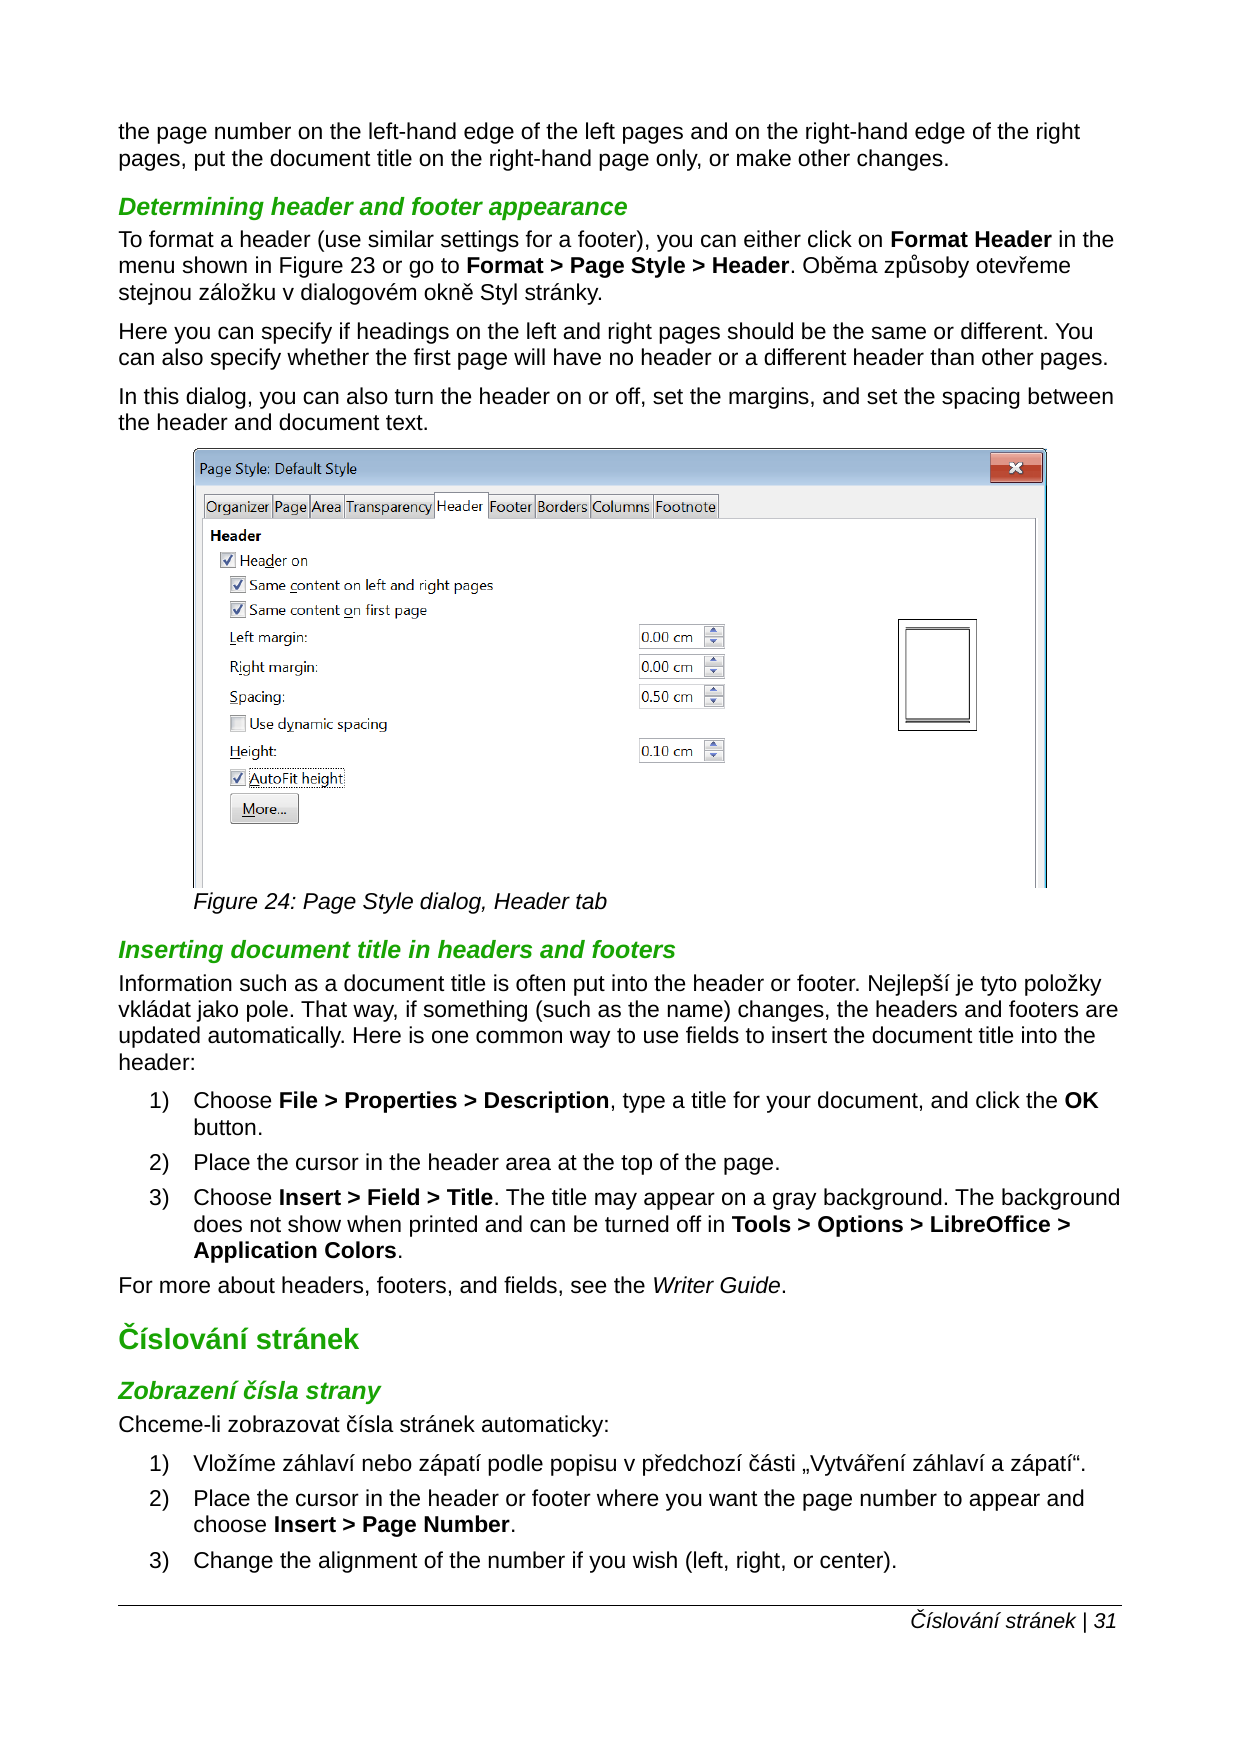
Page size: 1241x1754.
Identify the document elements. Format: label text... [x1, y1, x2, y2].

text Figure 24: Page Style dialog, Header tab [193, 888, 1047, 914]
text Here you can specify if headings on the left and right pages should be the same or different. You can also specify whether the first page will have no header or a different header than other pages. [118, 318, 1122, 370]
list Choose File > Properties > Description, type a title for your document, and click the OK button. [169, 1087, 1122, 1140]
subtitle Determining header and footer appearance [118, 191, 1122, 220]
text In this dialog, you can also turn the header on or off, set the margins, and set the spacing between the header and document text. [118, 383, 1122, 436]
subtitle Číslování stránek [118, 1322, 1122, 1356]
list Choose Insert > Field > Title. The title may appear on a gray background. The background does not show when printed and can be turned off in Tools > Options > LibreOffice > Application Colors. [169, 1184, 1122, 1263]
list Place the cursor in the header area at the top of the page. [169, 1149, 1122, 1175]
picture [193, 448, 1048, 888]
subtitle Inserting document title in headers and footers [118, 935, 1122, 964]
list Change the alignment of the number if you wish (left, right, or center). [169, 1547, 1122, 1573]
text the page number on the left-hand edge of the left pages and on the right-hand edge of the right pages, put the document title on the right-hand page only, or make other changes. [118, 118, 1122, 171]
subtitle Zobrazení čísla strany [118, 1376, 1122, 1405]
text Chceme-li zobrazovat čísla stránek automaticky: [118, 1411, 1122, 1437]
text Information such as a document title is often put into the header or footer. Nejlepší je tyto položky vkládat jako pole. That way, if something (such as the name) changes, the headers and footers are updated automatically. Here is one common way to use fields to insert the document title into the header: [118, 969, 1122, 1075]
text For more about headers, footers, and fields, see the Writer Guide. [118, 1272, 1122, 1298]
text To format a header (use similar settings for a footer), you can either click on Format Header in the menu shown in Figure 23 or go to Format > Page Style > Header. Oběma způsoby otevřeme stejnou záložku v dialogovém okně Styl stránky. [118, 226, 1122, 305]
list Place the cursor in the header or footer where you want the page number to appear and choose Insert > Page Number. [169, 1485, 1122, 1538]
list Vložíme záhlaví nebo zápatí podle popisu v předchozí části „Vytváření záhlaví a zápatí“. [169, 1450, 1122, 1476]
